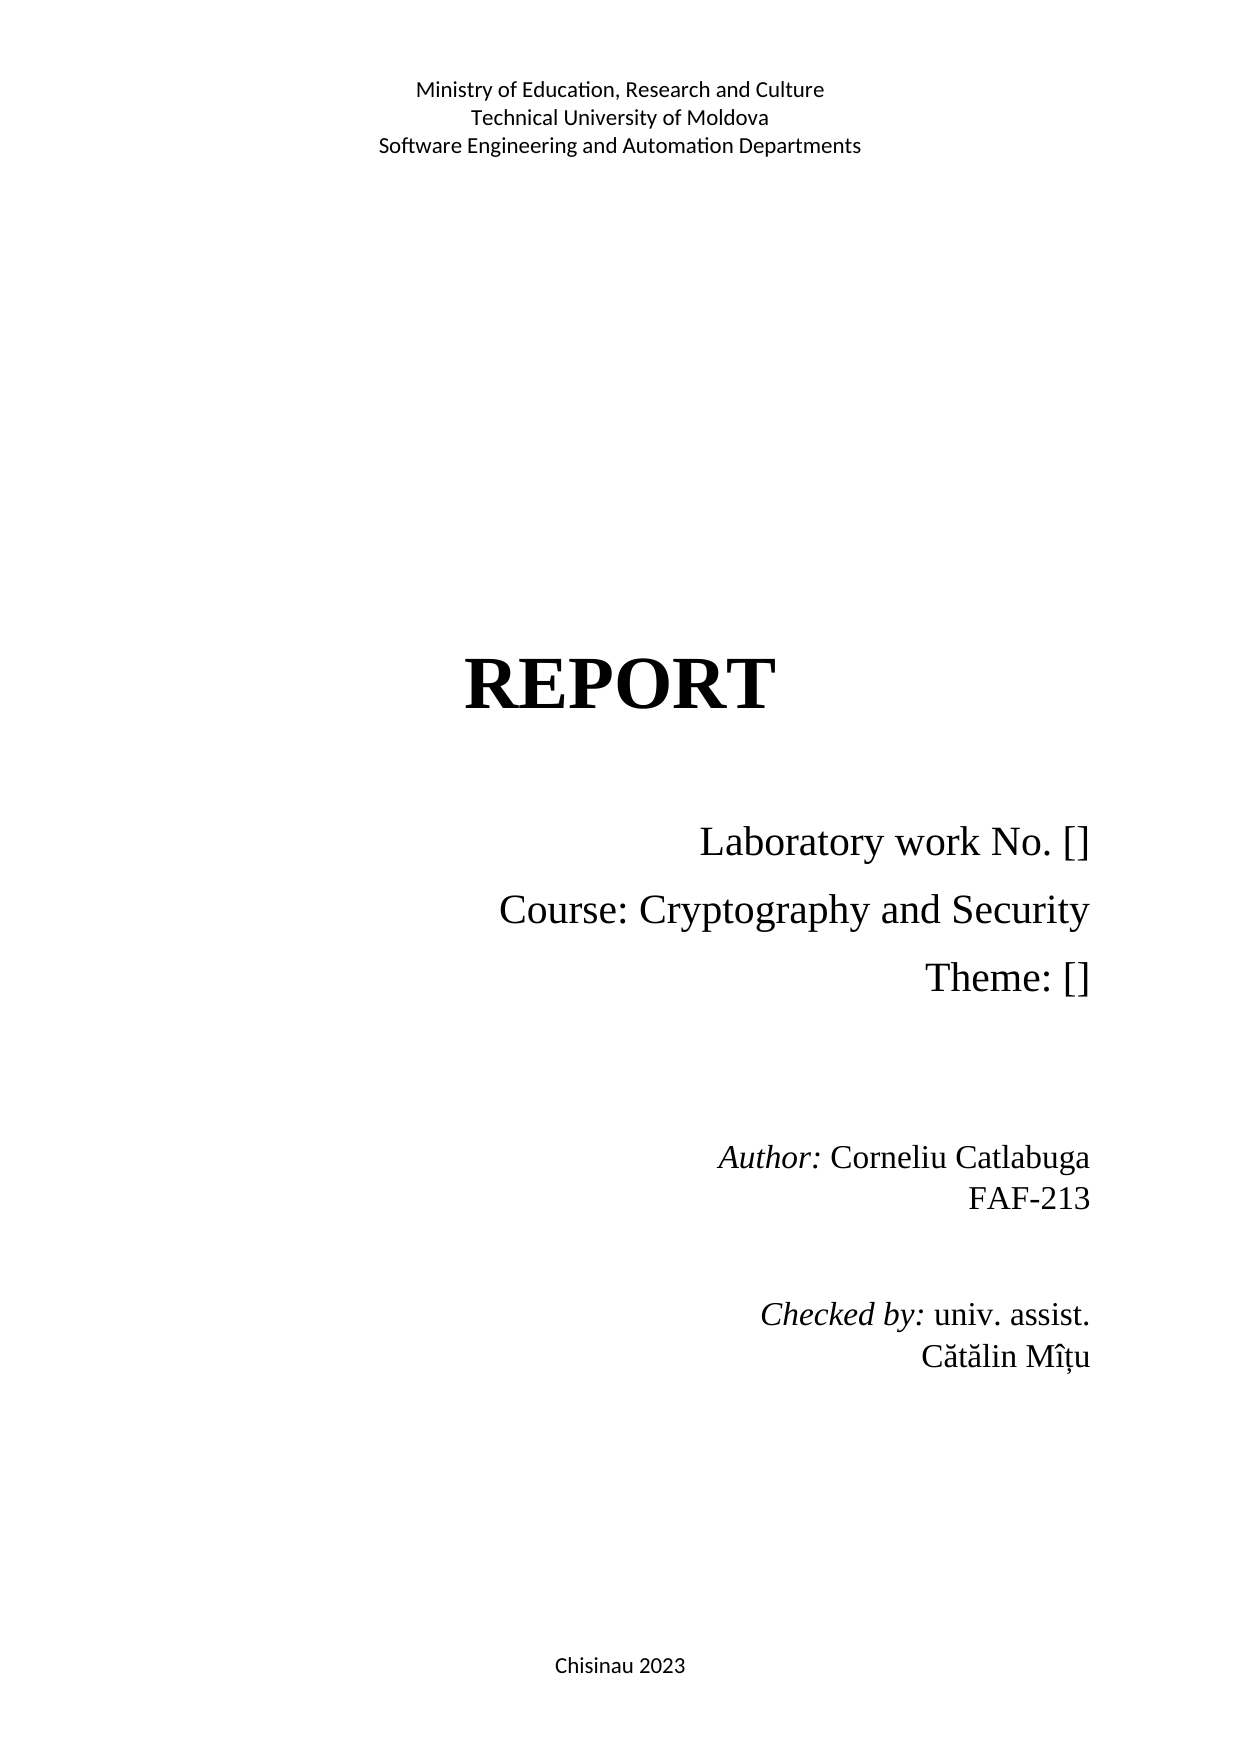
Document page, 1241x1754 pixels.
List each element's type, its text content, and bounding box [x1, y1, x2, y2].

text Laboratory work No. [] [150, 816, 1090, 864]
text Course: Cryptography and Security [150, 884, 1090, 932]
text REPORT [150, 638, 1090, 724]
text Checked by: univ. assist. Cătălin Mîțu [150, 1295, 1090, 1374]
text Theme: [] [150, 953, 1090, 1001]
text Author: Corneliu Catlabuga FAF-213 [150, 1137, 1090, 1217]
